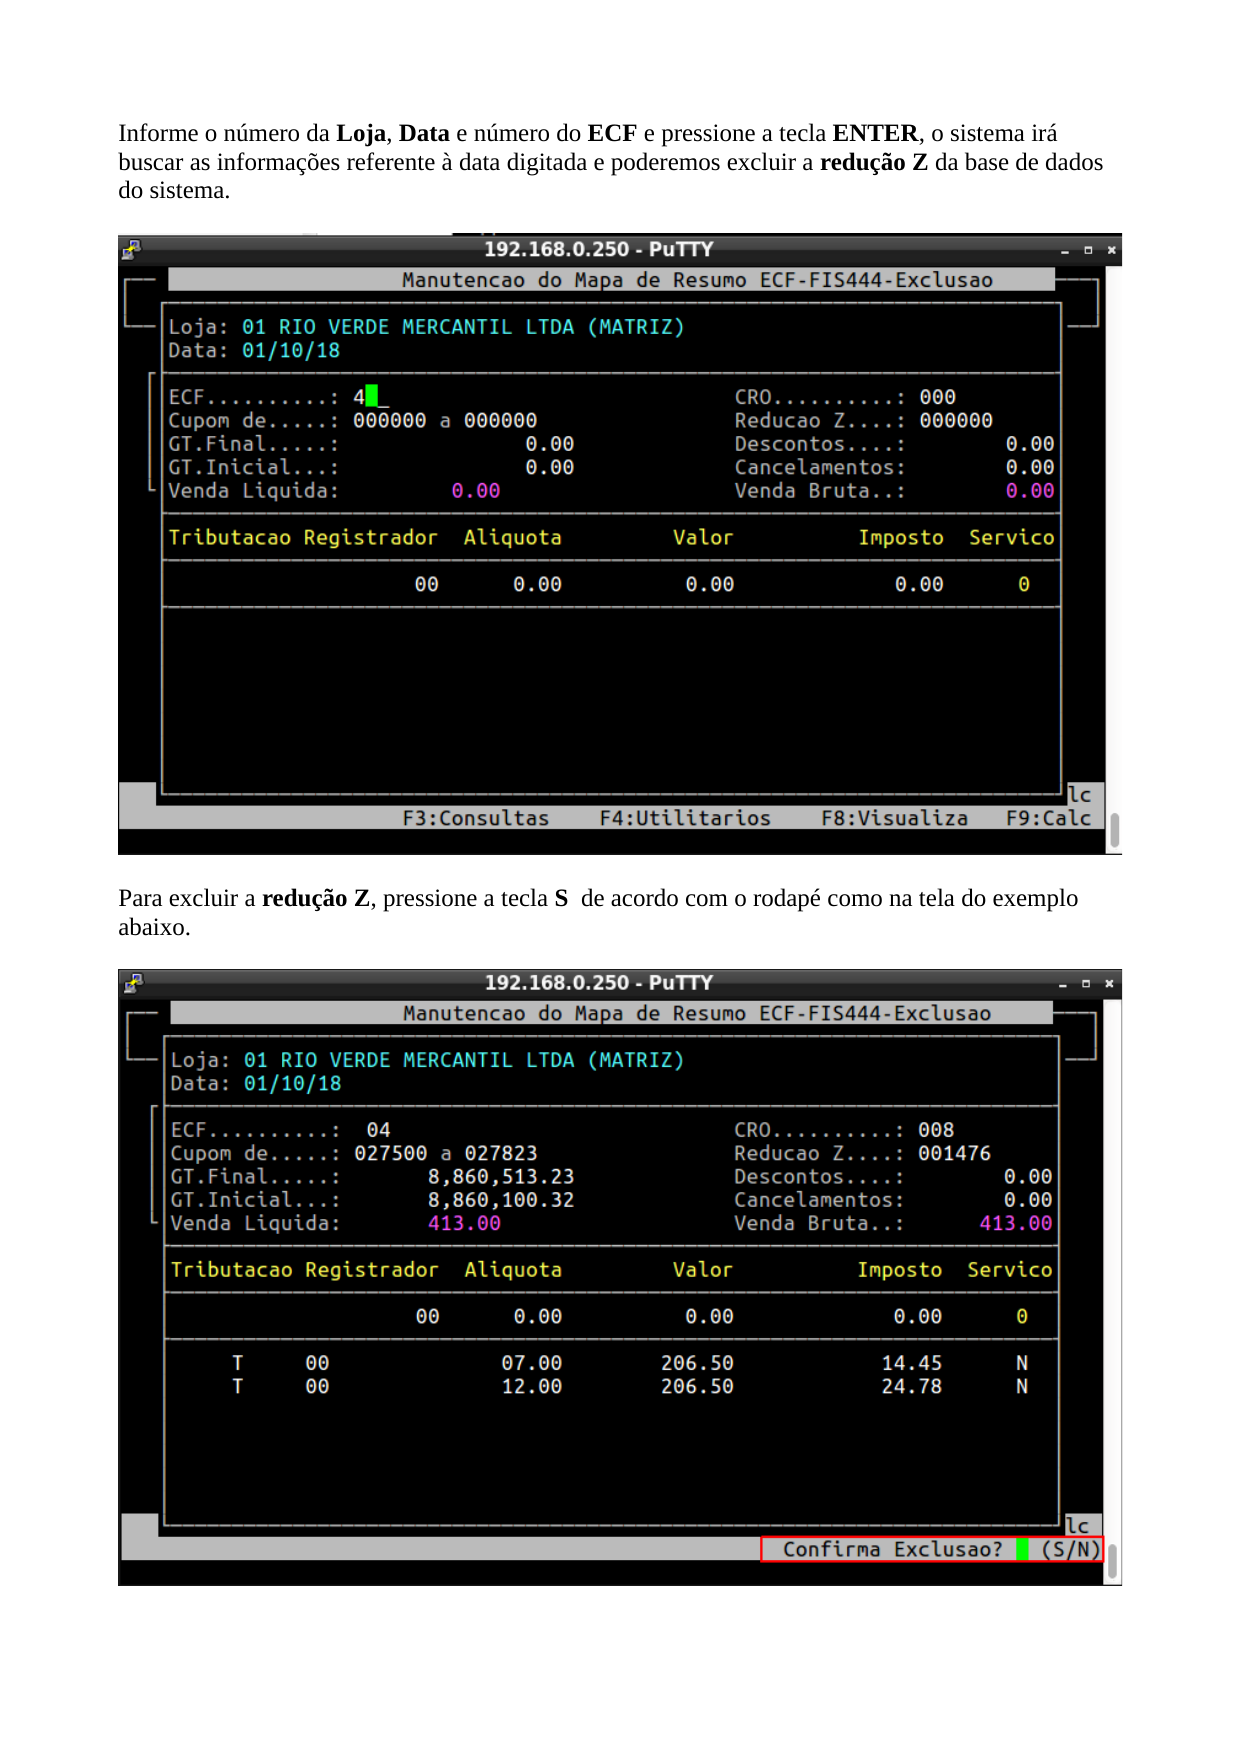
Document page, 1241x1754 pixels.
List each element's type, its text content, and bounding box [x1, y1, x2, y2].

picture [118, 969, 1123, 1586]
text Informe o número da Loja, Data e número do ECF e pressione a tecla ENTER, o sistema irá buscar as informações referente à data digitada e poderemos excluir a redução Z da base de dados do sistema. [118, 118, 1122, 204]
text Para excluir a redução Z, pressione a tecla S de acordo com o rodapé como na tela do exemplo abaixo. [118, 883, 1122, 941]
picture [118, 233, 1123, 855]
